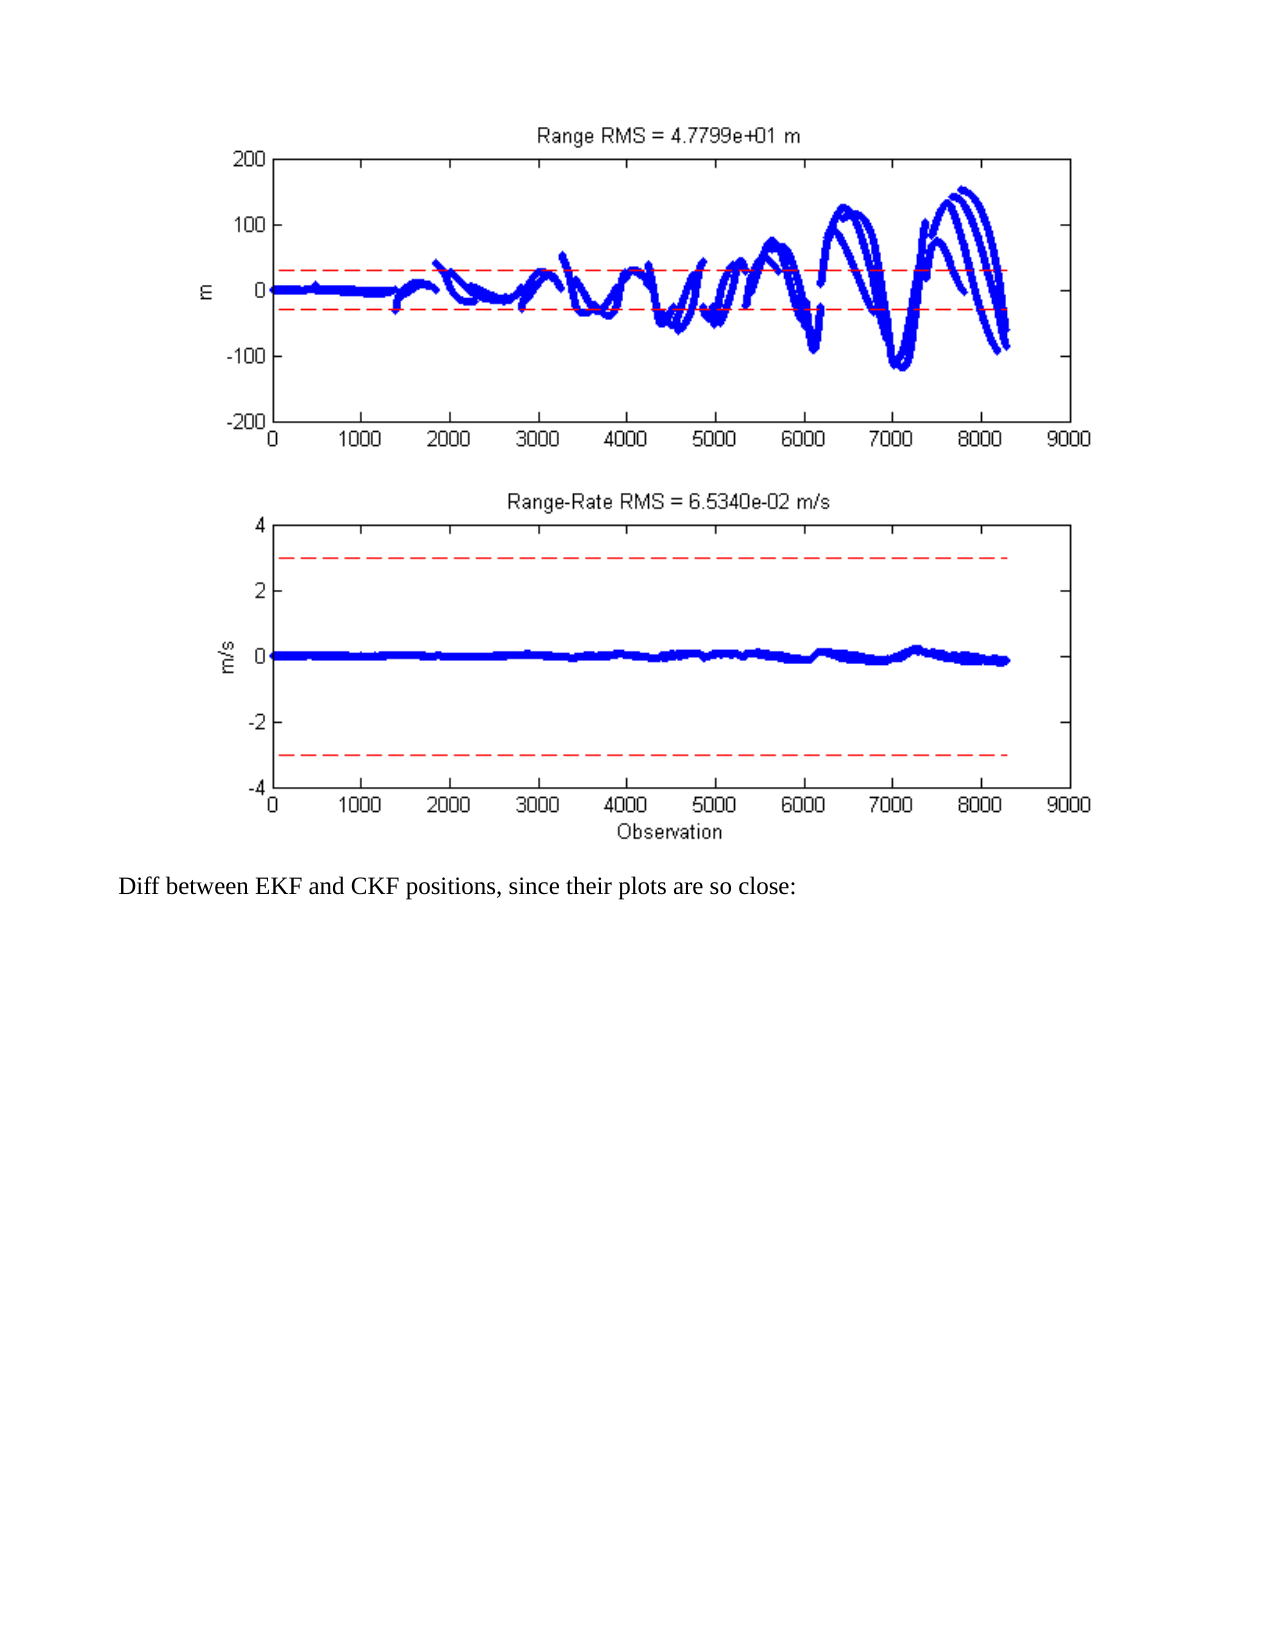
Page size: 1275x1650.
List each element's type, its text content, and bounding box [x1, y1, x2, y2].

picture [140, 101, 1167, 872]
text Diff between EKF and CKF positions, since their plots are so close: [118, 118, 1157, 900]
